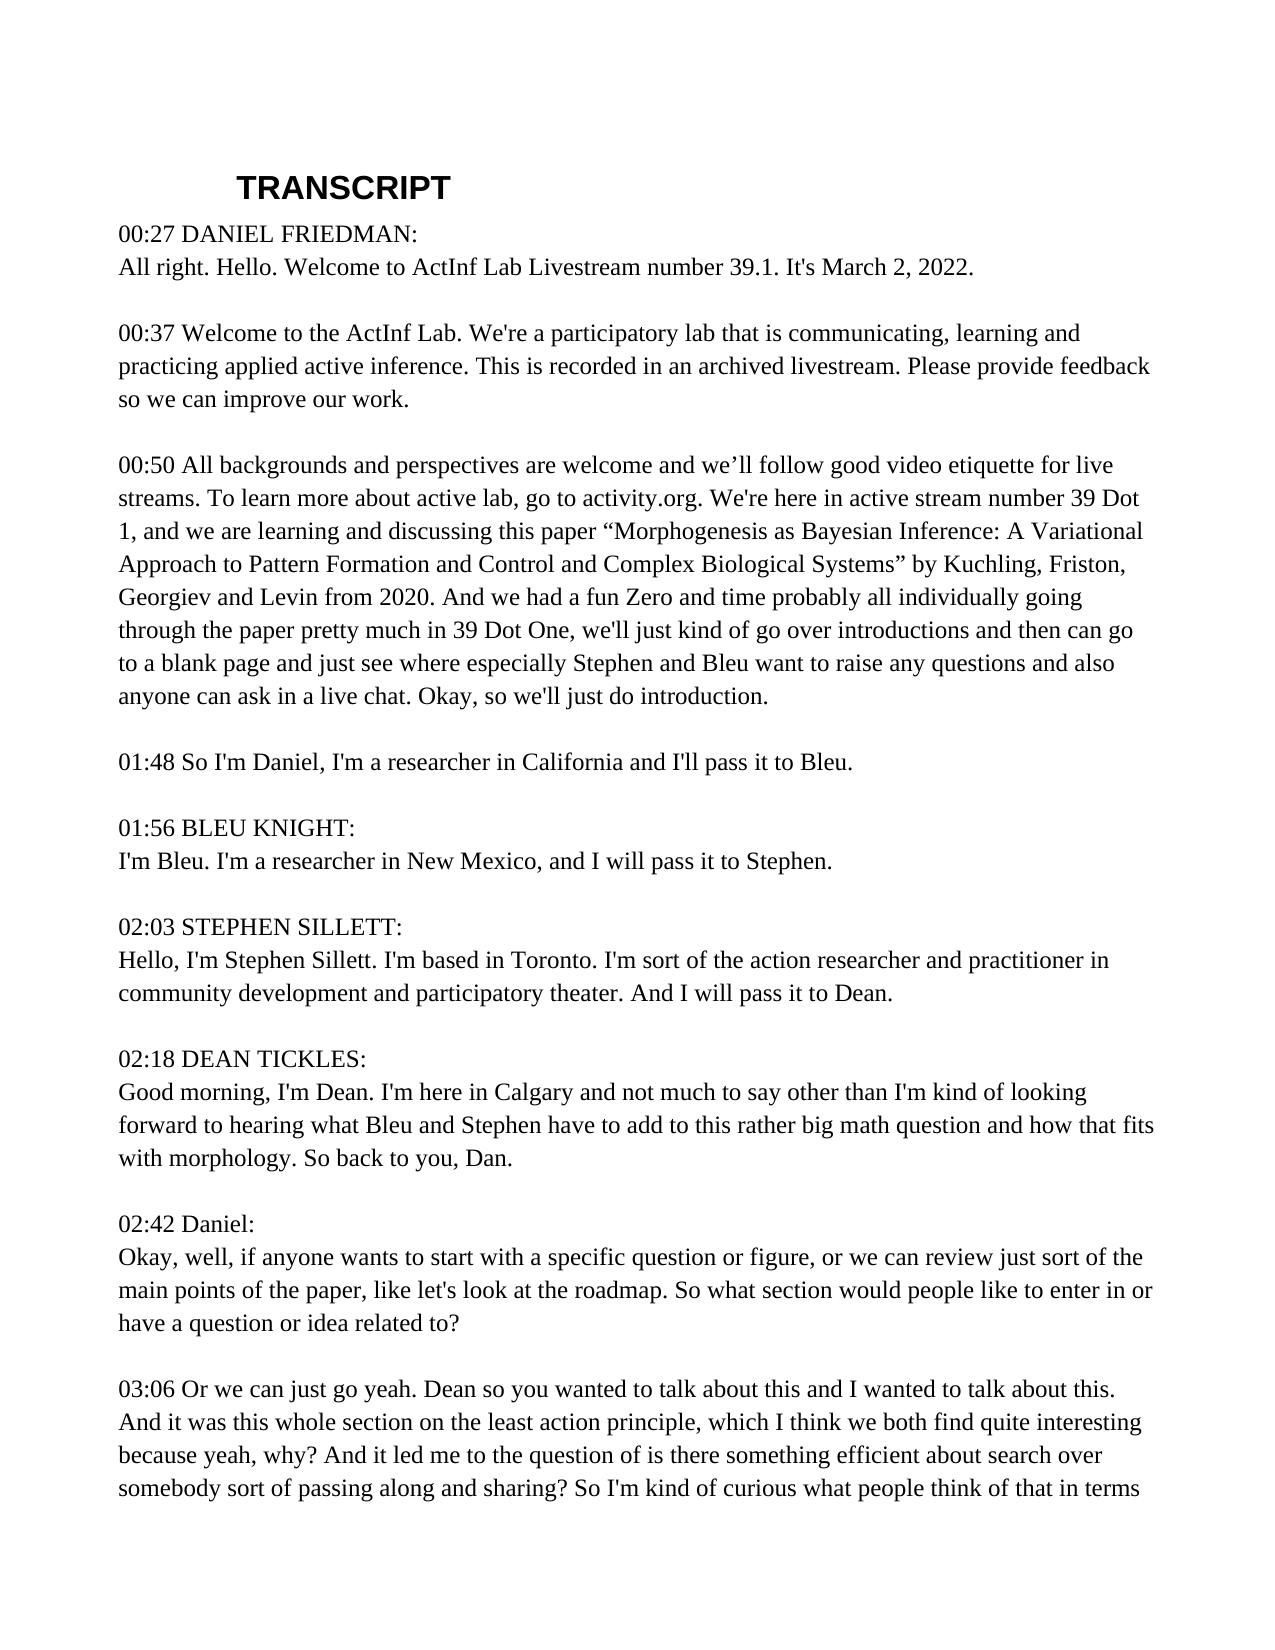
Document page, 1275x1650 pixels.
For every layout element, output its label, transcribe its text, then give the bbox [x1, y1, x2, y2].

subtitle TRANSCRIPT [118, 168, 1157, 206]
text 00:27 DANIEL FRIEDMAN: All right. Hello. Welcome to ActInf Lab Livestream number 39.1. It's March 2, 2022. 00:37 Welcome to the ActInf Lab. We're a participatory lab that is communicating, learning and practicing applied active inference. This is recorded in an archived livestream. Please provide feedback so we can improve our work. 00:50 All backgrounds and perspectives are welcome and we’ll follow good video etiquette for live streams. To learn more about active lab, go to activity.org. We're here in active stream number 39 Dot 1, and we are learning and discussing this paper “Morphogenesis as Bayesian Inference: A Variational Approach to Pattern Formation and Control and Complex Biological Systems” by Kuchling, Friston, Georgiev and Levin from 2020. And we had a fun Zero and time probably all individually going through the paper pretty much in 39 Dot One, we'll just kind of go over introductions and then can go to a blank page and just see where especially Stephen and Bleu want to raise any questions and also anyone can ask in a live chat. Okay, so we'll just do introduction. 01:48 So I'm Daniel, I'm a researcher in California and I'll pass it to Bleu. 01:56 BLEU KNIGHT: I'm Bleu. I'm a researcher in New Mexico, and I will pass it to Stephen. 02:03 STEPHEN SILLETT: Hello, I'm Stephen Sillett. I'm based in Toronto. I'm sort of the action researcher and practitioner in community development and participatory theater. And I will pass it to Dean. 02:18 DEAN TICKLES: Good morning, I'm Dean. I'm here in Calgary and not much to say other than I'm kind of looking forward to hearing what Bleu and Stephen have to add to this rather big math question and how that fits with morphology. So back to you, Dan. 02:42 Daniel: Okay, well, if anyone wants to start with a specific question or figure, or we can review just sort of the main points of the paper, like let's look at the roadmap. So what section would people like to enter in or have a question or idea related to? 03:06 Or we can just go yeah. Dean so you wanted to talk about this and I wanted to talk about this. And it was this whole section on the least action principle, which I think we both find quite interesting because yeah, why? And it led me to the question of is there something efficient about search over somebody sort of passing along and sharing? So I'm kind of curious what people think of that in terms [118, 219, 1157, 1502]
